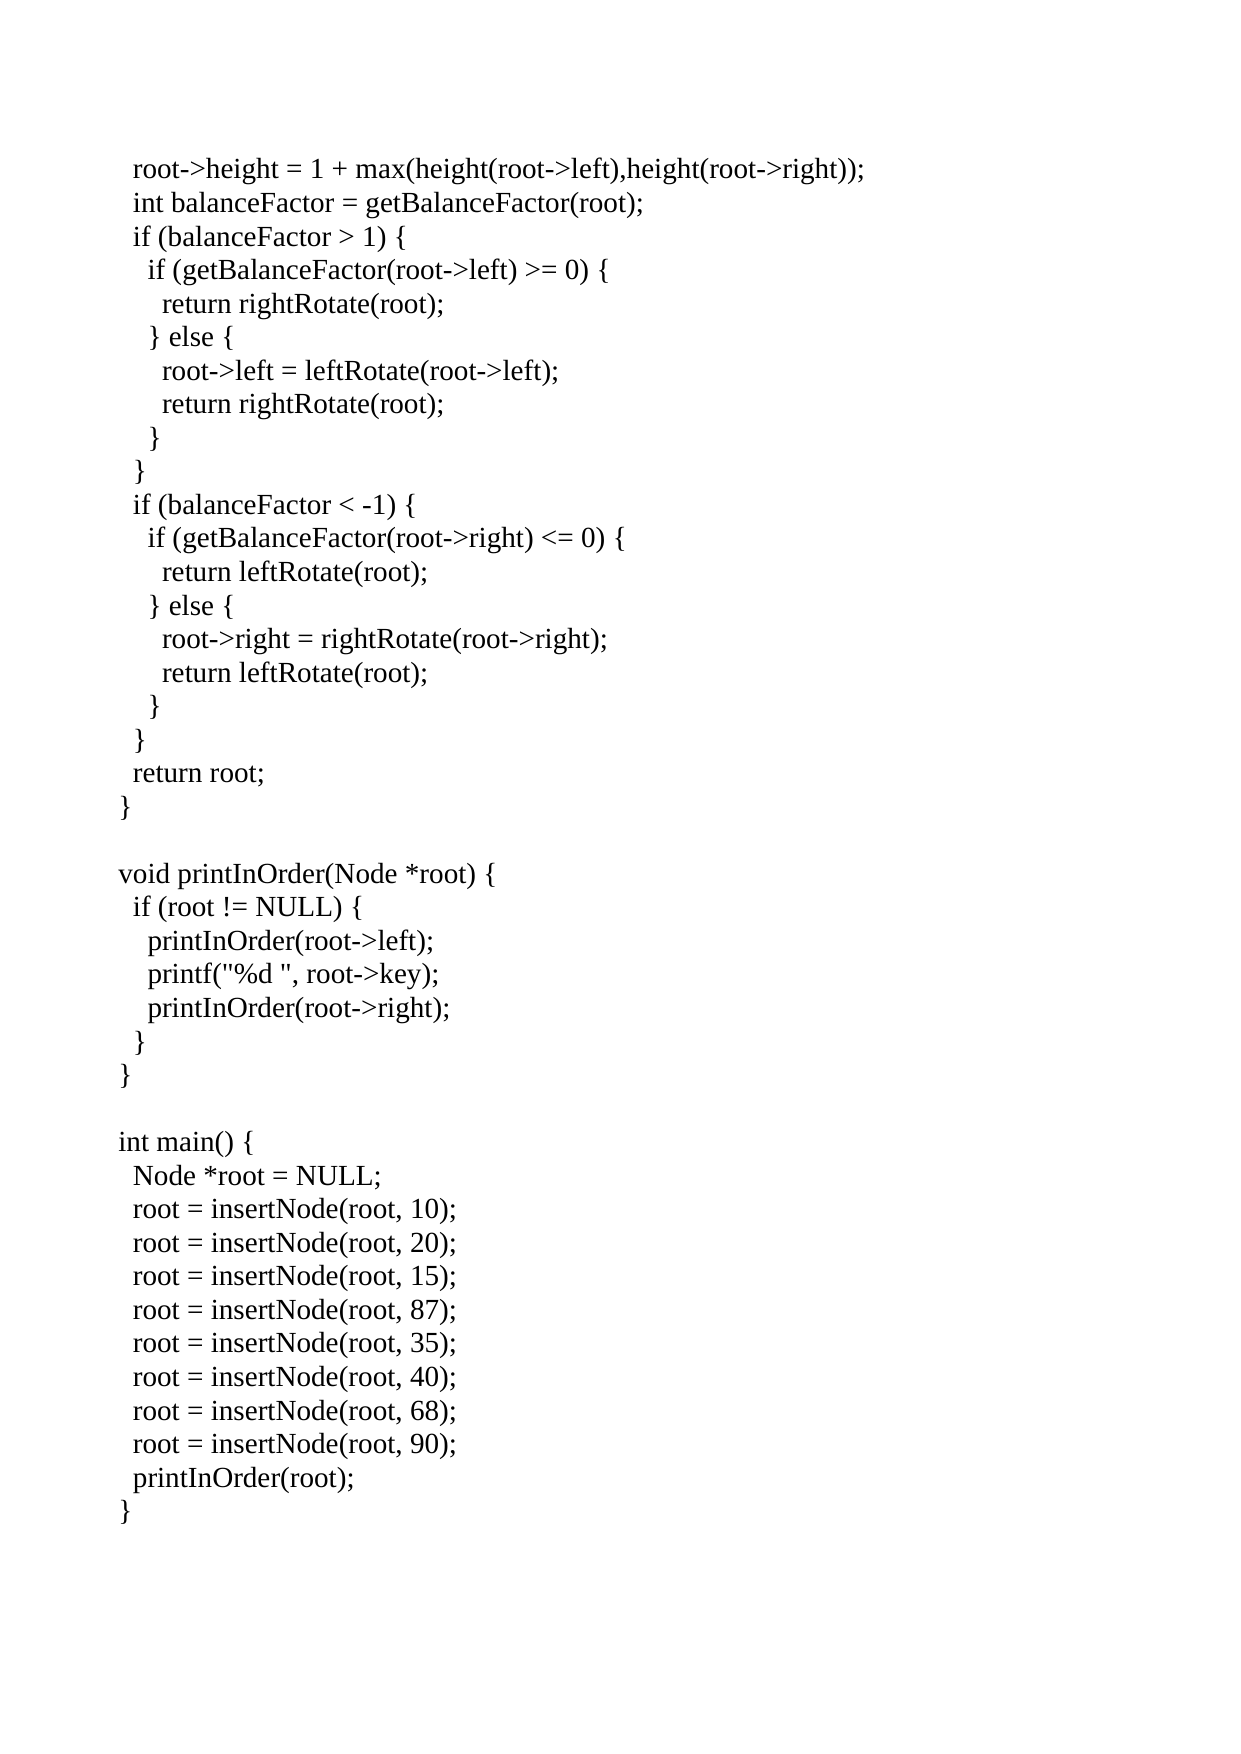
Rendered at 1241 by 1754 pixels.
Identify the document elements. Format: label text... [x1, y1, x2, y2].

text if (balanceFactor > 1) { [118, 219, 1122, 252]
text printInOrder(root->left); [118, 923, 1122, 957]
text return leftRotate(root); [118, 655, 1122, 688]
text } [118, 688, 1122, 722]
text } [118, 453, 1122, 487]
text root = insertNode(root, 40); [118, 1359, 1122, 1393]
text if (root != NULL) { [118, 889, 1122, 923]
text return leftRotate(root); [118, 554, 1122, 588]
text root->height = 1 + max(height(root->left),height(root->right)); [118, 152, 1122, 185]
text } [118, 722, 1122, 755]
text if (getBalanceFactor(root->left) >= 0) { [118, 252, 1122, 286]
text root = insertNode(root, 90); [118, 1426, 1122, 1460]
text printf("%d ", root->key); [118, 957, 1122, 990]
text } else { [118, 319, 1122, 353]
text root = insertNode(root, 20); [118, 1225, 1122, 1258]
text if (balanceFactor < -1) { [118, 487, 1122, 521]
text } [118, 1057, 1122, 1091]
text root = insertNode(root, 10); [118, 1191, 1122, 1225]
text return rightRotate(root); [118, 286, 1122, 319]
text root->right = rightRotate(root->right); [118, 621, 1122, 655]
text Node *root = NULL; [118, 1158, 1122, 1191]
text int main() { [118, 1124, 1122, 1158]
text } [118, 1024, 1122, 1057]
text if (getBalanceFactor(root->right) <= 0) { [118, 521, 1122, 554]
text } [118, 420, 1122, 453]
text } [118, 1493, 1122, 1527]
text return rightRotate(root); [118, 386, 1122, 420]
text root = insertNode(root, 35); [118, 1326, 1122, 1359]
text root = insertNode(root, 68); [118, 1393, 1122, 1426]
text printInOrder(root->right); [118, 990, 1122, 1024]
text printInOrder(root); [118, 1460, 1122, 1493]
text } else { [118, 588, 1122, 621]
text return root; [118, 755, 1122, 789]
text root = insertNode(root, 15); [118, 1258, 1122, 1292]
text root = insertNode(root, 87); [118, 1292, 1122, 1326]
text void printInOrder(Node *root) { [118, 856, 1122, 889]
text } [118, 789, 1122, 822]
text root->left = leftRotate(root->left); [118, 353, 1122, 386]
text int balanceFactor = getBalanceFactor(root); [118, 185, 1122, 219]
